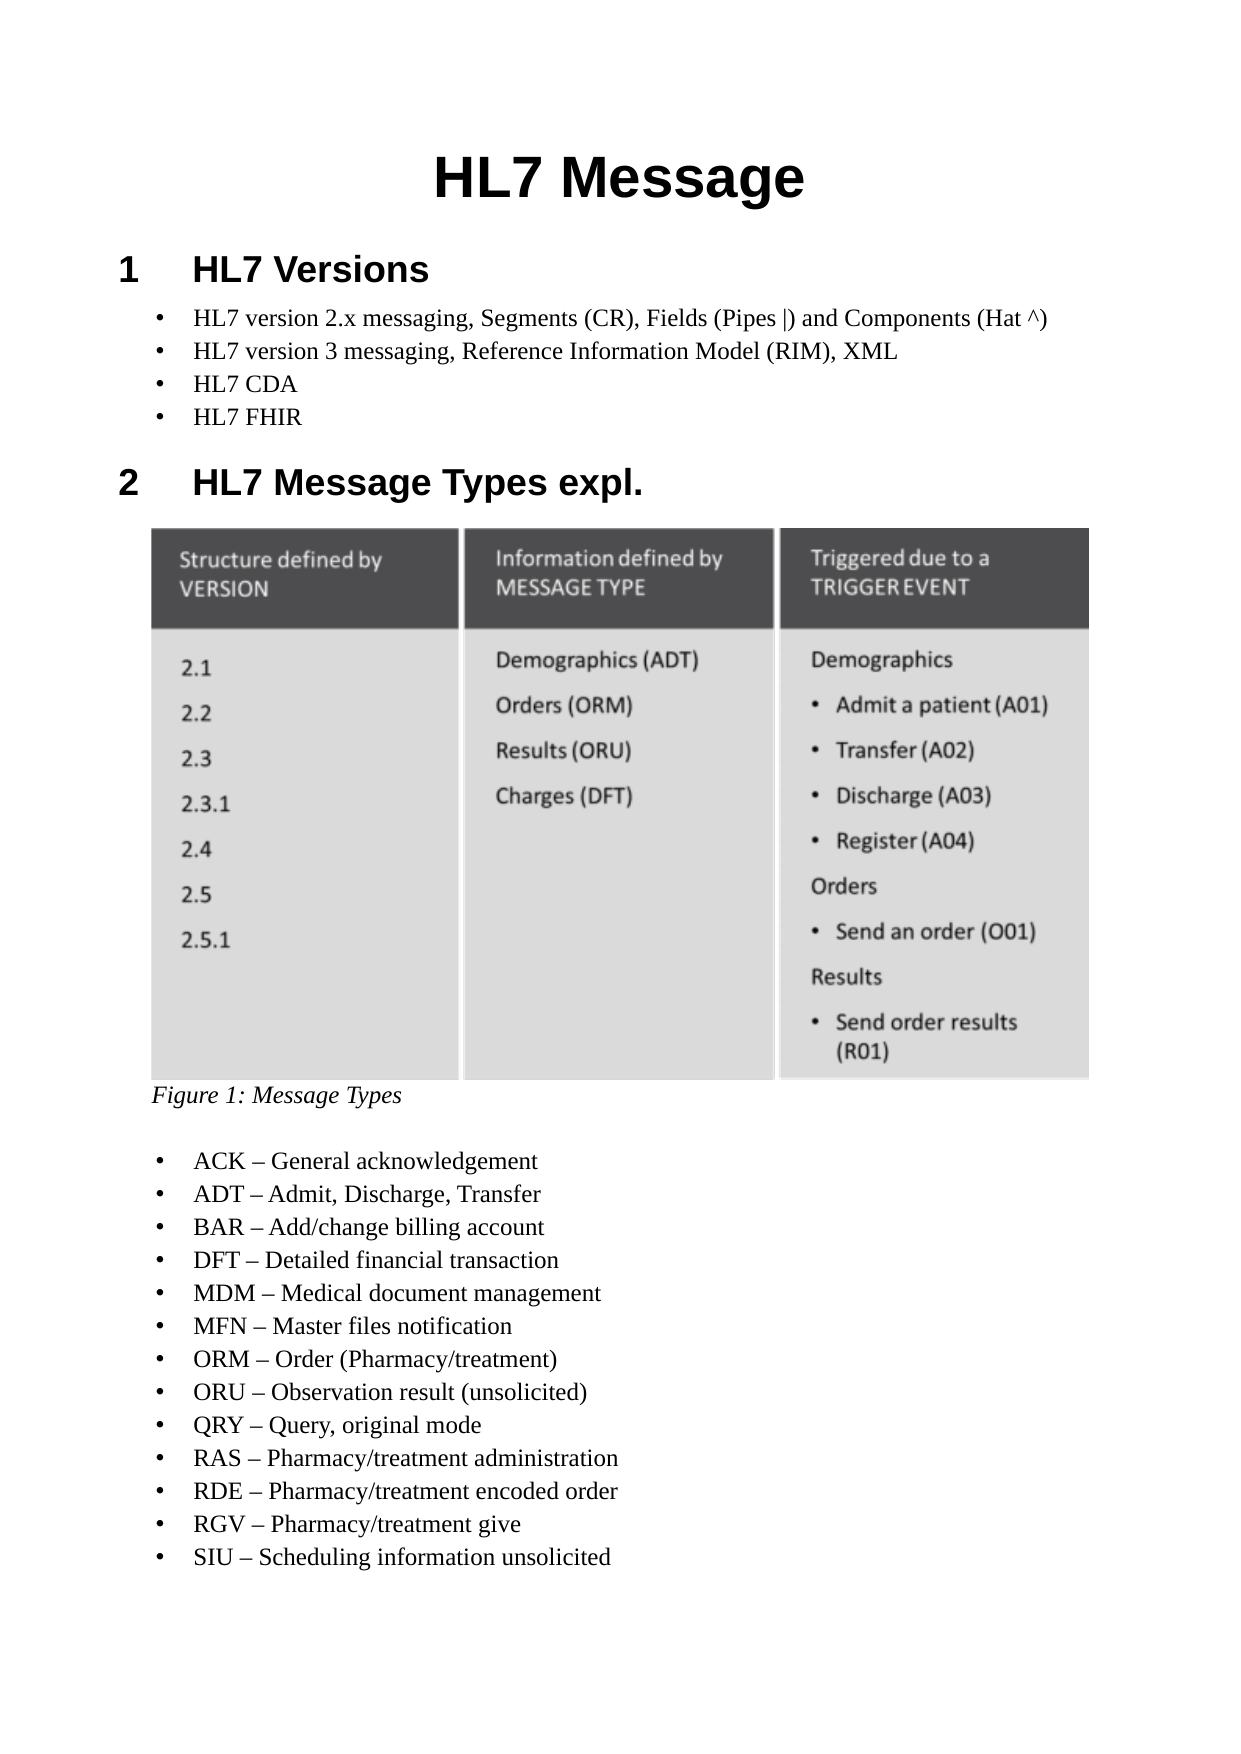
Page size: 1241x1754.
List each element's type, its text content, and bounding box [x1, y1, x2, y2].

list DFT – Detailed financial transaction [156, 1245, 1122, 1274]
list BAR – Add/change billing account [156, 1212, 1122, 1241]
list RAS – Pharmacy/treatment administration [156, 1443, 1122, 1472]
subtitle HL7 Versions [118, 248, 1122, 291]
list HL7 FHIR [156, 402, 1122, 431]
list RDE – Pharmacy/treatment encoded order [156, 1476, 1122, 1505]
title HL7 Message [118, 143, 1122, 210]
list HL7 CDA [156, 369, 1122, 398]
list QRY – Query, original mode [156, 1410, 1122, 1439]
subtitle HL7 Message Types expl. [118, 460, 1122, 503]
list HL7 version 3 messaging, Reference Information Model (RIM), XML [156, 336, 1122, 365]
text Figure 1: Message Types [151, 1081, 1089, 1109]
list RGV – Pharmacy/treatment give [156, 1509, 1122, 1538]
list ACK – General acknowledgement [156, 1146, 1122, 1175]
list MFN – Master files notification [156, 1311, 1122, 1340]
list HL7 version 2.x messaging, Segments (CR), Fields (Pipes |) and Components (Hat ^) [156, 303, 1122, 332]
list SIU – Scheduling information unsolicited [156, 1542, 1122, 1571]
list ORM – Order (Pharmacy/treatment) [156, 1344, 1122, 1373]
list MDM – Medical document management [156, 1278, 1122, 1307]
list ADT – Admit, Discharge, Transfer [156, 1179, 1122, 1208]
list ORU – Observation result (unsolicited) [156, 1377, 1122, 1406]
picture [151, 528, 1089, 1081]
